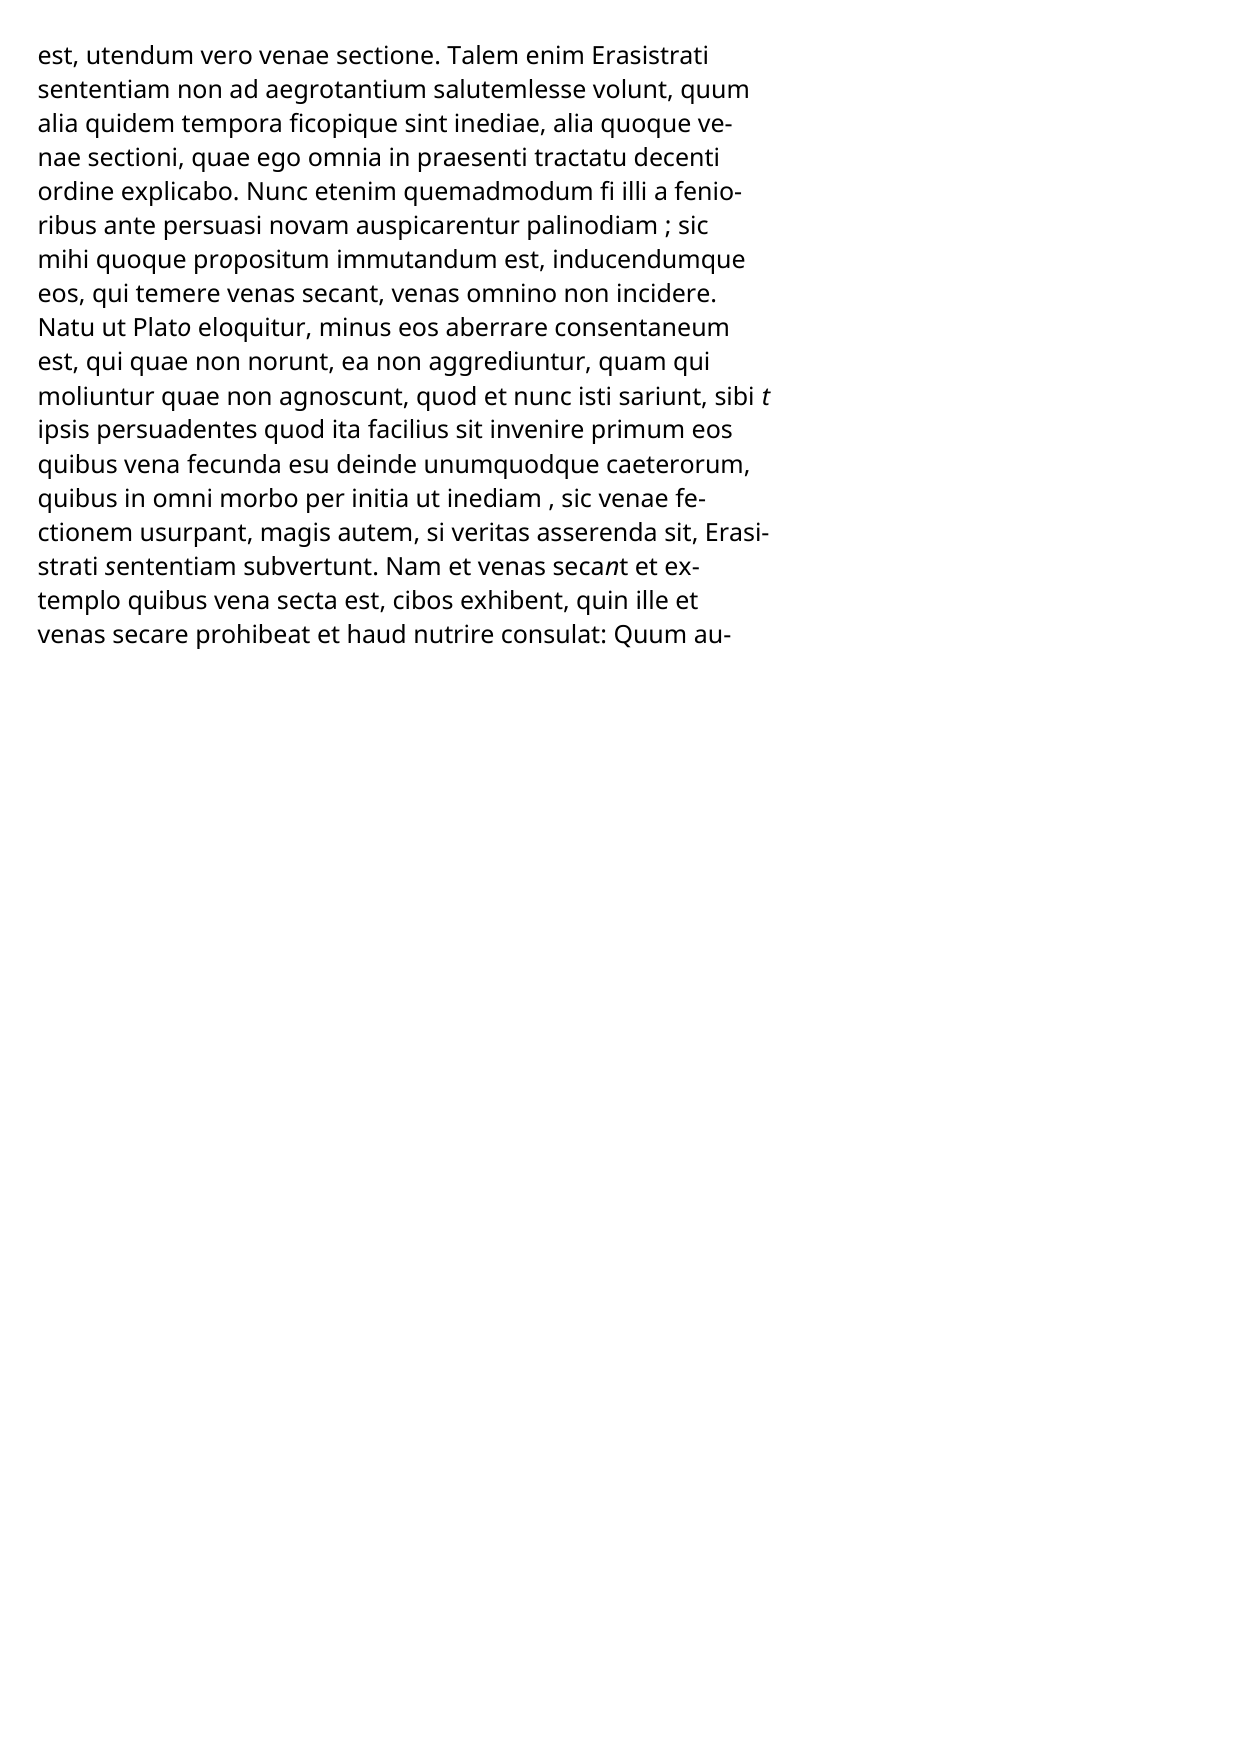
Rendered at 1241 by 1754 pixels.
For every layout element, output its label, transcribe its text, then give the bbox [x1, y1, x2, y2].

text est, utendum vero venae sectione. Talem enim Erasistrati sententiam non ad aegrotantium salutemlesse volunt, quum alia quidem tempora ficopique sint inediae, alia quoque ve- nae sectioni, quae ego omnia in praesenti tractatu decenti ordine explicabo. Nunc etenim quemadmodum fi illi a fenio- ribus ante persuasi novam auspicarentur palinodiam ; sic mihi quoque propositum immutandum est, inducendumque eos, qui temere venas secant, venas omnino non incidere. Natu ut Plato eloquitur, minus eos aberrare consentaneum est, qui quae non norunt, ea non aggrediuntur, quam qui moliuntur quae non agnoscunt, quod et nunc isti sariunt, sibi t ipsis persuadentes quod ita facilius sit invenire primum eos quibus vena fecunda esu deinde unumquodque caeterorum, quibus in omni morbo per initia ut inediam , sic venae fe- ctionem usurpant, magis autem, si veritas asserenda sit, Erasi- strati sententiam subvertunt. Nam et venas secant et ex- templo quibus vena secta est, cibos exhibent, quin ille et venas secare prohibeat et haud nutrire consulat: Quum au- [37, 37, 1203, 651]
